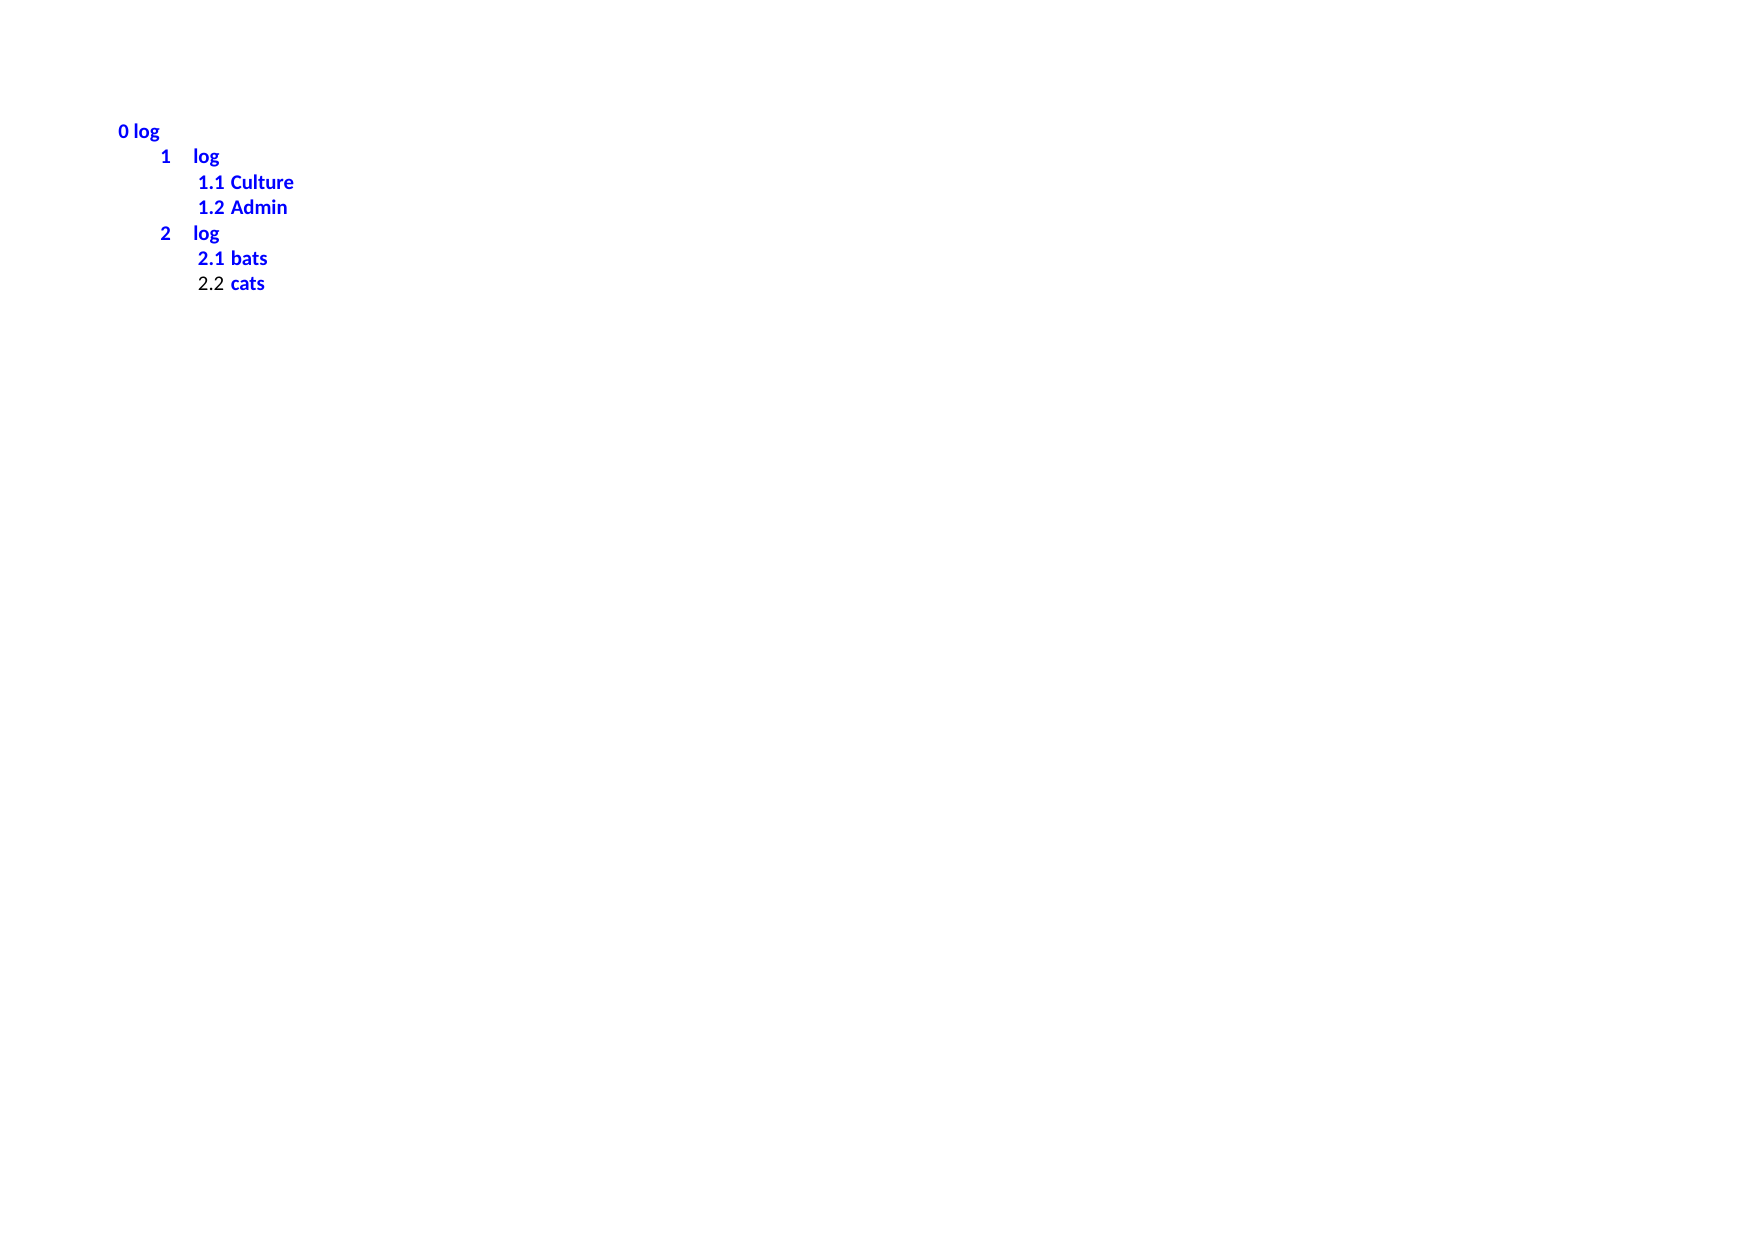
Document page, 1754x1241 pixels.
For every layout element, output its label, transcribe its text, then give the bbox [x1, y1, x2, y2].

list cats [193, 271, 1636, 296]
list log [156, 143, 1636, 169]
text 0 log [118, 118, 1636, 143]
list Admin [193, 194, 1636, 220]
list Culture [193, 169, 1636, 194]
list bats [193, 245, 1636, 271]
list log [156, 220, 1636, 245]
